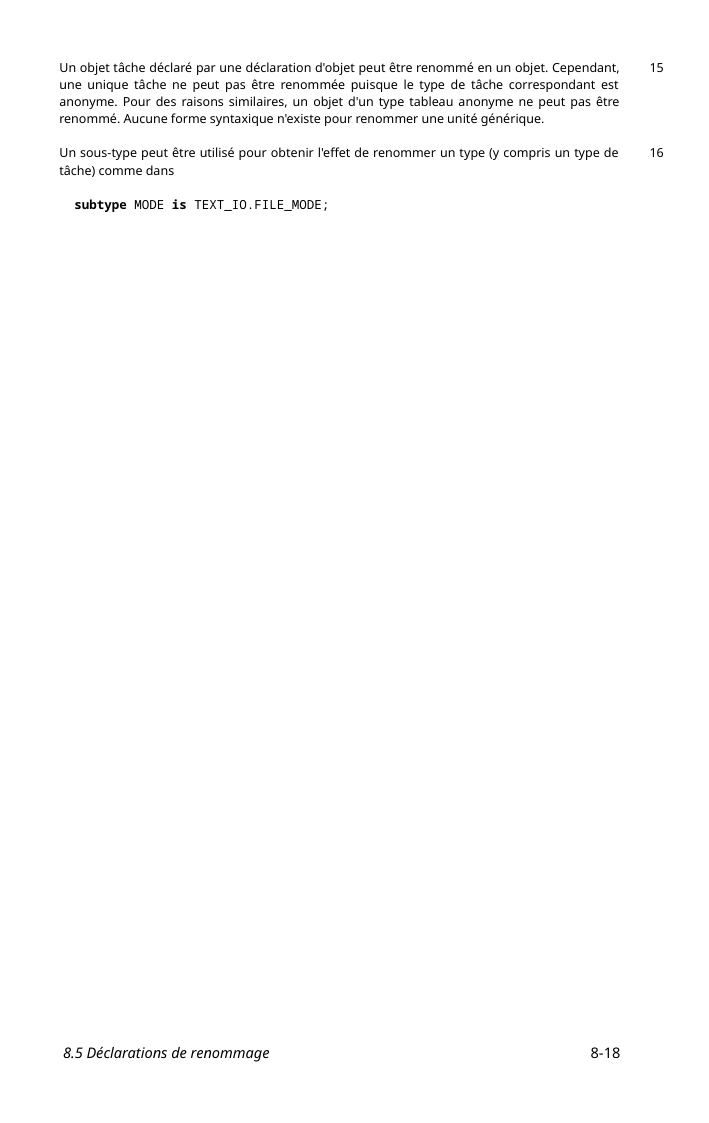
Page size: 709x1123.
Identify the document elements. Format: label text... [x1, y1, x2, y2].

text Un objet tâche déclaré par une déclaration d'objet peut être renommé en un objet. Cependant, une unique tâche ne peut pas être renommée puisque le type de tâche correspondant est anonyme. Pour des raisons similaires, un objet d'un type tableau anonyme ne peut pas être renommé. Aucune forme syntaxique n'existe pour renommer une unité générique. [59, 59, 620, 127]
text subtype MODE is TEXT_IO.FILE_MODE; [59, 196, 620, 213]
text Un sous-type peut être utilisé pour obtenir l'effet de renommer un type (y compris un type de tâche) comme dans [59, 144, 620, 179]
